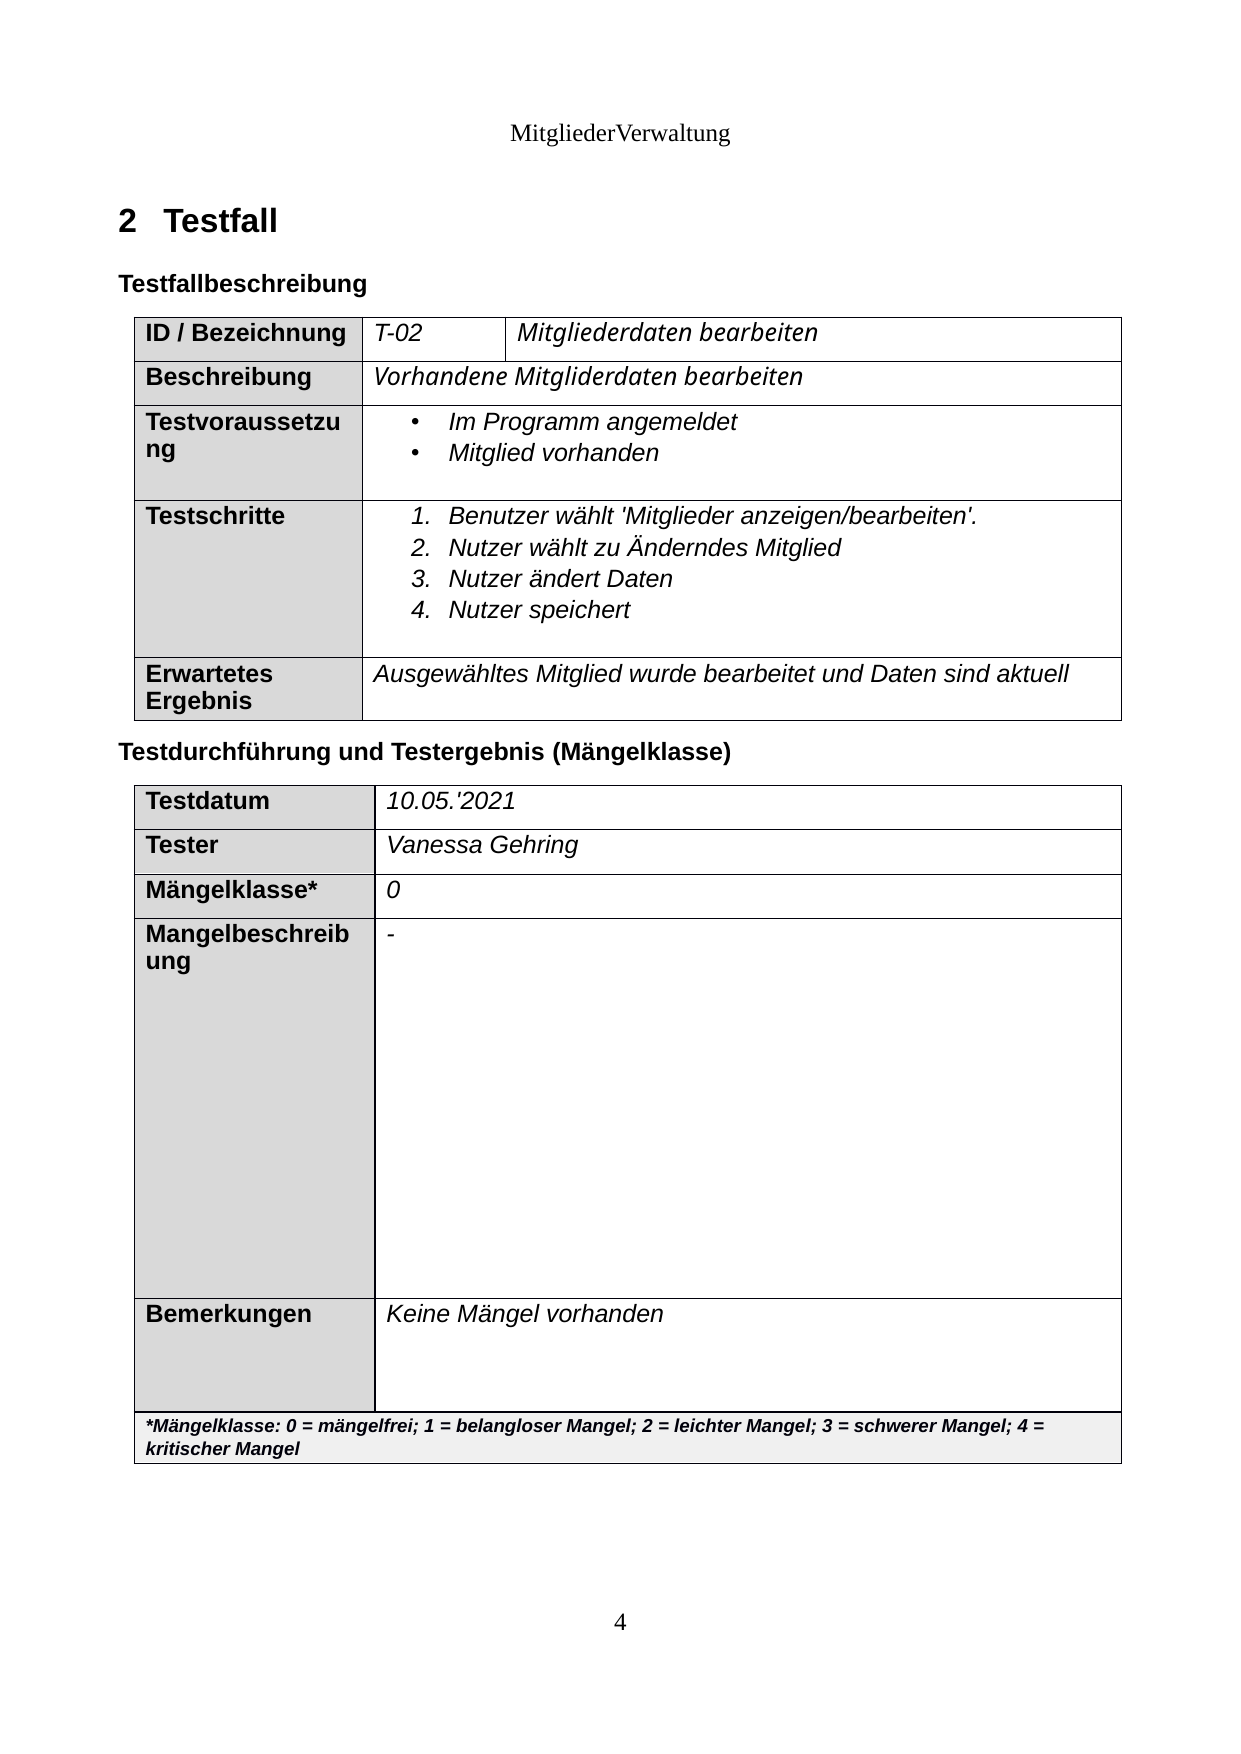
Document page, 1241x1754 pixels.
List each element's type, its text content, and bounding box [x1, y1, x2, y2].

table_cell Mängelklasse* [135, 875, 374, 918]
table_header 10.05.'2021 [376, 786, 1121, 829]
table_cell Vanessa Gehring [376, 830, 1121, 873]
table_cell Keine Mängel vorhanden [376, 1299, 1121, 1411]
table_cell Testschritte [135, 501, 362, 657]
table_header ID / Bezeichnung [135, 318, 362, 361]
text Testfallbeschreibung [118, 269, 1122, 298]
text Testdurchführung und Testergebnis (Mängelklasse) [118, 737, 1122, 766]
table_header Mitgliederdaten bearbeiten [506, 318, 1121, 361]
table_cell Erwartetes Ergebnis [135, 658, 362, 720]
table_cell *Mängelklasse: 0 = mängelfrei; 1 = belangloser Mangel; 2 = leichter Mangel; 3 = schwerer Mangel; 4 = kritischer Mangel [135, 1413, 1121, 1462]
table_cell Tester [135, 830, 374, 873]
table_cell Im Programm angemeldet Mitglied vorhanden [363, 406, 1121, 500]
table_cell Bemerkungen [135, 1299, 374, 1411]
table_cell Beschreibung [135, 362, 362, 405]
table_cell - [376, 919, 1121, 1298]
table_cell Mangelbeschreibung [135, 919, 374, 1298]
table_cell Vorhandene Mitgliderdaten bearbeiten [363, 362, 1121, 405]
subtitle Testfall [118, 201, 1122, 240]
table_cell Testvoraussetzung [135, 406, 362, 500]
table_cell Ausgewähltes Mitglied wurde bearbeitet und Daten sind aktuell [363, 658, 1121, 720]
table_cell 0 [376, 875, 1121, 918]
table_cell Benutzer wählt 'Mitglieder anzeigen/bearbeiten'. Nutzer wählt zu Änderndes Mitglied Nutzer ändert Daten Nutzer speichert [363, 501, 1121, 657]
table_header Testdatum [135, 786, 374, 829]
table_header T-02 [363, 318, 505, 361]
